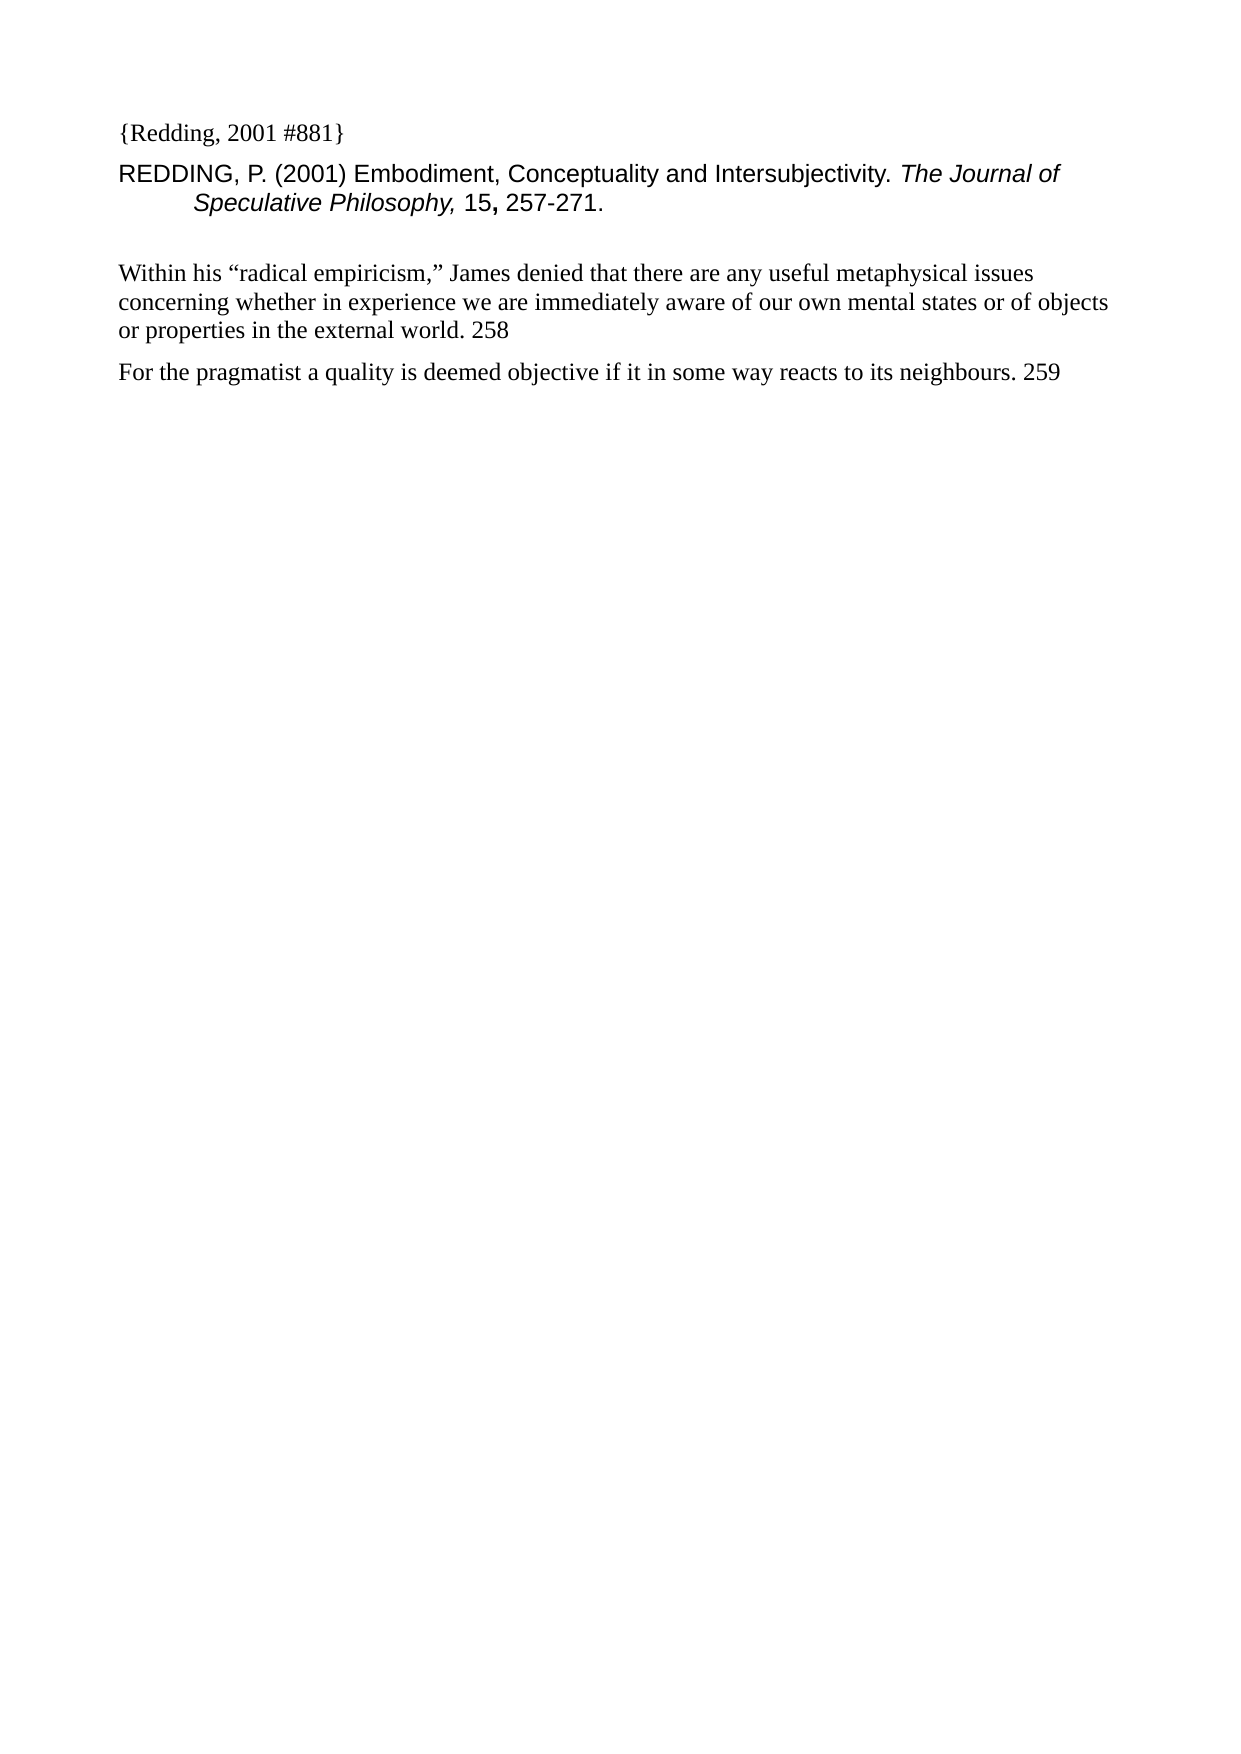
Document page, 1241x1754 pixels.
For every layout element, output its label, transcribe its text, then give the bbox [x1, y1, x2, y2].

text For the pragmatist a quality is deemed objective if it in some way reacts to its neighbours. 259 [118, 357, 1122, 386]
text Within his “radical empiricism,” James denied that there are any useful metaphysical issues concerning whether in experience we are immediately aware of our own mental states or of objects or properties in the external world. 258 [118, 258, 1122, 344]
text REDDING, P. (2001) Embodiment, Conceptuality and Intersubjectivity. The Journal of Speculative Philosophy, 15, 257-271. [118, 159, 1122, 217]
text {Redding, 2001 #881} [118, 118, 1122, 147]
